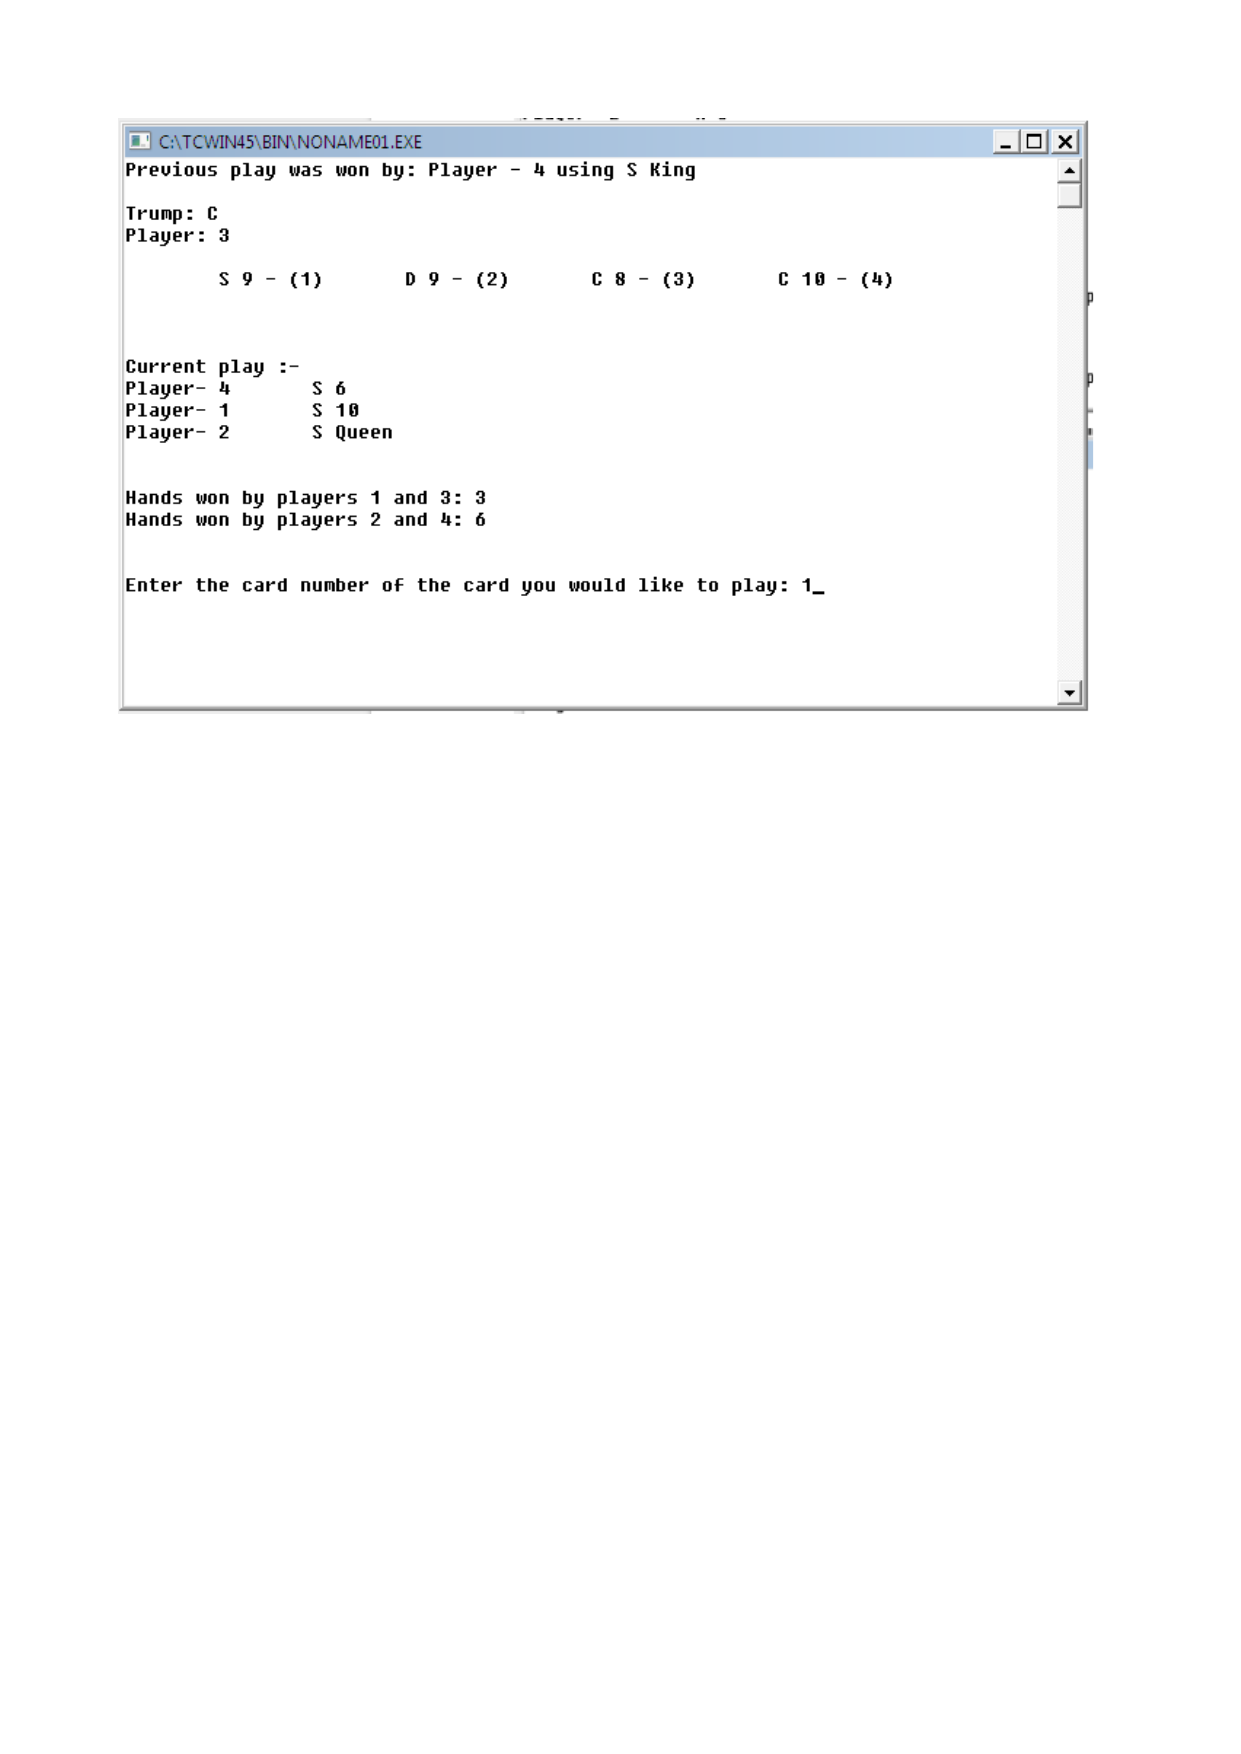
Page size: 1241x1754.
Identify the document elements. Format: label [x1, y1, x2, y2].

picture [118, 118, 1094, 714]
